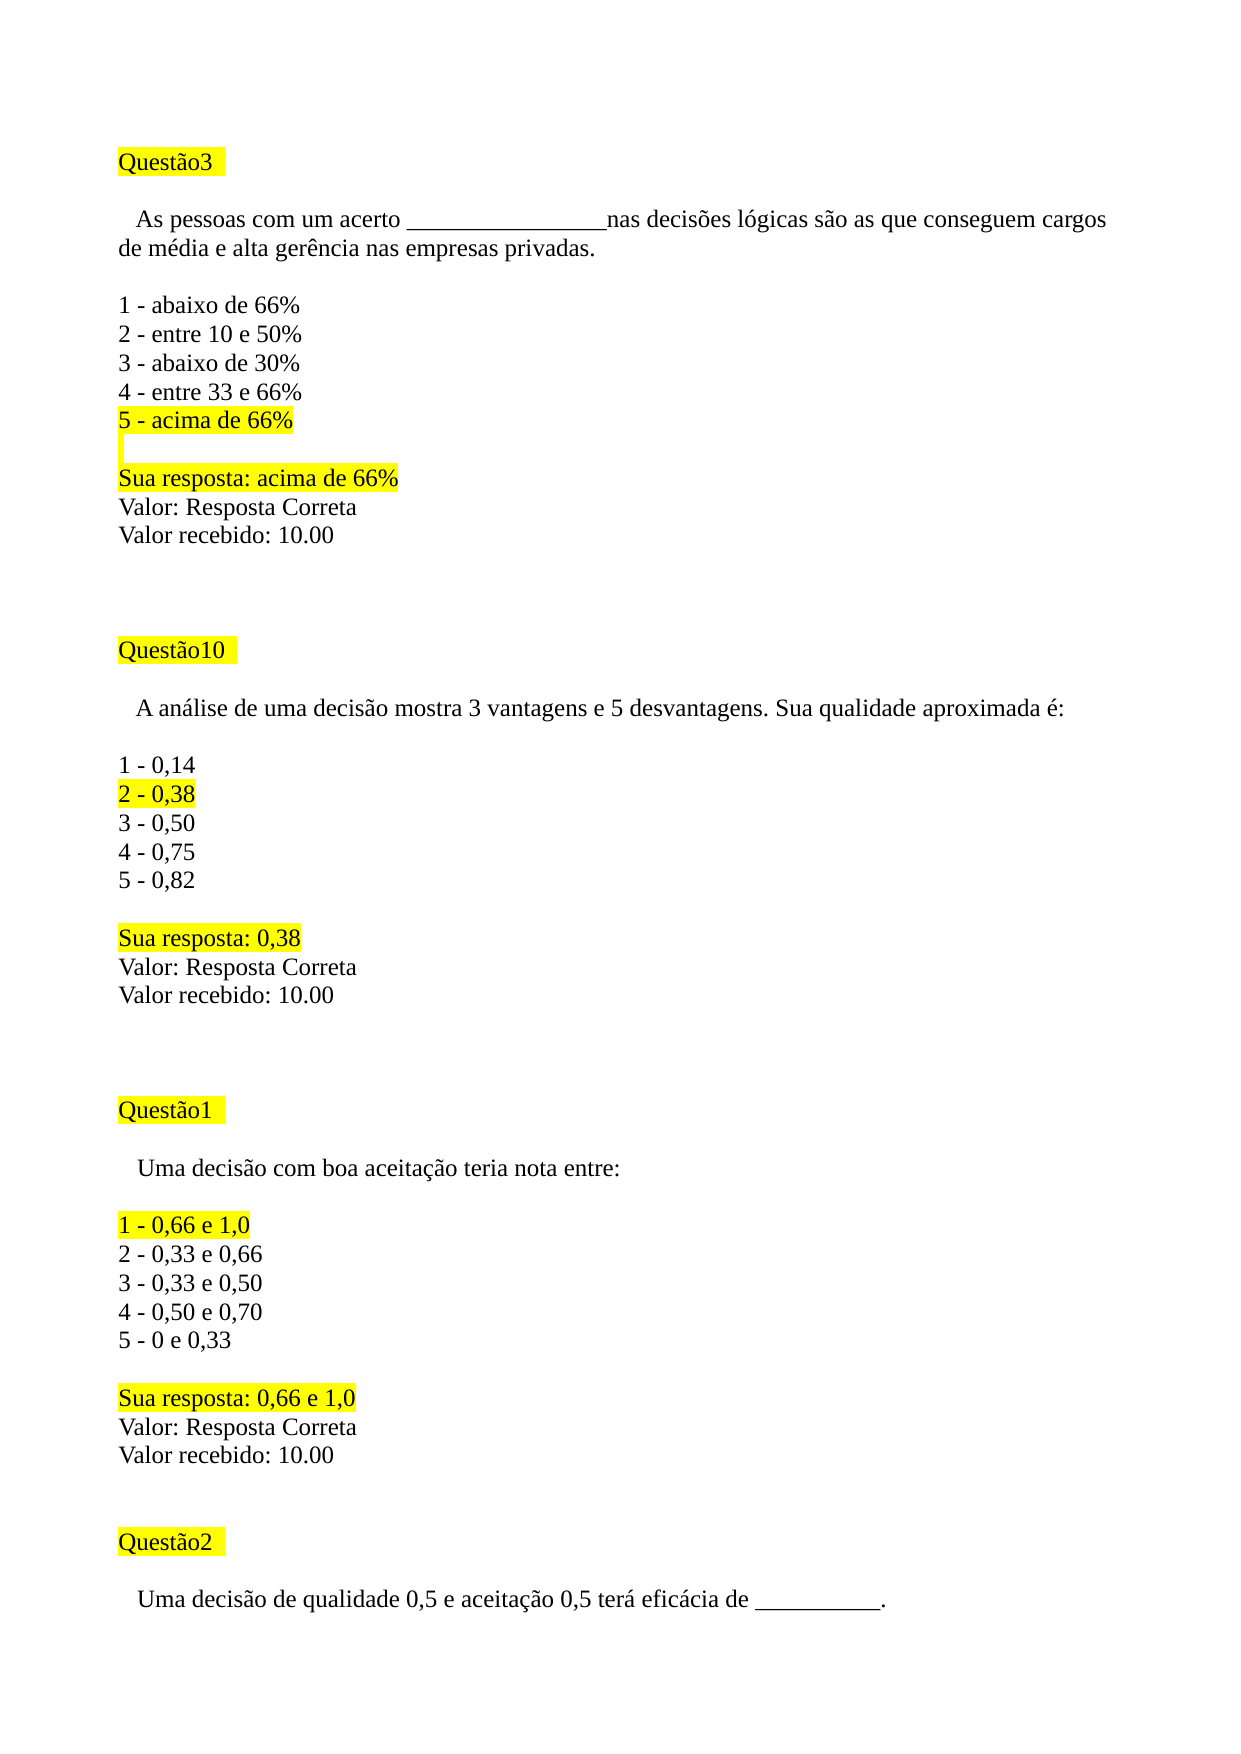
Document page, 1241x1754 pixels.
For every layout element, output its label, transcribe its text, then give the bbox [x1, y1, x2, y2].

text 4 - 0,50 e 0,70 [118, 1297, 1122, 1326]
text Valor recebido: 10.00 [118, 521, 1122, 549]
text 3 - 0,50 [118, 808, 1122, 837]
text 2 - entre 10 e 50% [118, 319, 1122, 348]
text Sua resposta: 0,38 [118, 923, 1122, 952]
text Questão1 [118, 1096, 1122, 1124]
text 3 - abaixo de 30% [118, 348, 1122, 377]
text Questão10 [118, 636, 1122, 664]
text As pessoas com um acerto ________________nas decisões lógicas são as que conseguem cargos de média e alta gerência nas empresas privadas. [118, 204, 1122, 262]
text 1 - 0,14 [118, 751, 1122, 779]
text Sua resposta: 0,66 e 1,0 [118, 1383, 1122, 1412]
text 5 - 0,82 [118, 866, 1122, 894]
text Valor: Resposta Correta [118, 952, 1122, 981]
text 4 - entre 33 e 66% [118, 377, 1122, 406]
text A análise de uma decisão mostra 3 vantagens e 5 desvantagens. Sua qualidade aproximada é: [118, 693, 1122, 722]
text 3 - 0,33 e 0,50 [118, 1268, 1122, 1297]
text 1 - 0,66 e 1,0 [118, 1211, 1122, 1239]
text 2 - 0,38 [118, 779, 1122, 808]
text 5 - 0 e 0,33 [118, 1326, 1122, 1354]
text Valor: Resposta Correta [118, 1412, 1122, 1441]
text Valor recebido: 10.00 [118, 1441, 1122, 1469]
text Valor: Resposta Correta [118, 492, 1122, 521]
text Sua resposta: acima de 66% [118, 463, 1122, 492]
text Uma decisão com boa aceitação teria nota entre: [118, 1153, 1122, 1182]
text 2 - 0,33 e 0,66 [118, 1239, 1122, 1268]
text 1 - abaixo de 66% [118, 291, 1122, 319]
text 5 - acima de 66% [118, 406, 1122, 434]
text 4 - 0,75 [118, 837, 1122, 866]
text Questão3 [118, 147, 1122, 176]
text Valor recebido: 10.00 [118, 981, 1122, 1009]
text Uma decisão de qualidade 0,5 e aceitação 0,5 terá eficácia de __________. [118, 1584, 1122, 1613]
text Questão2 [118, 1527, 1122, 1556]
